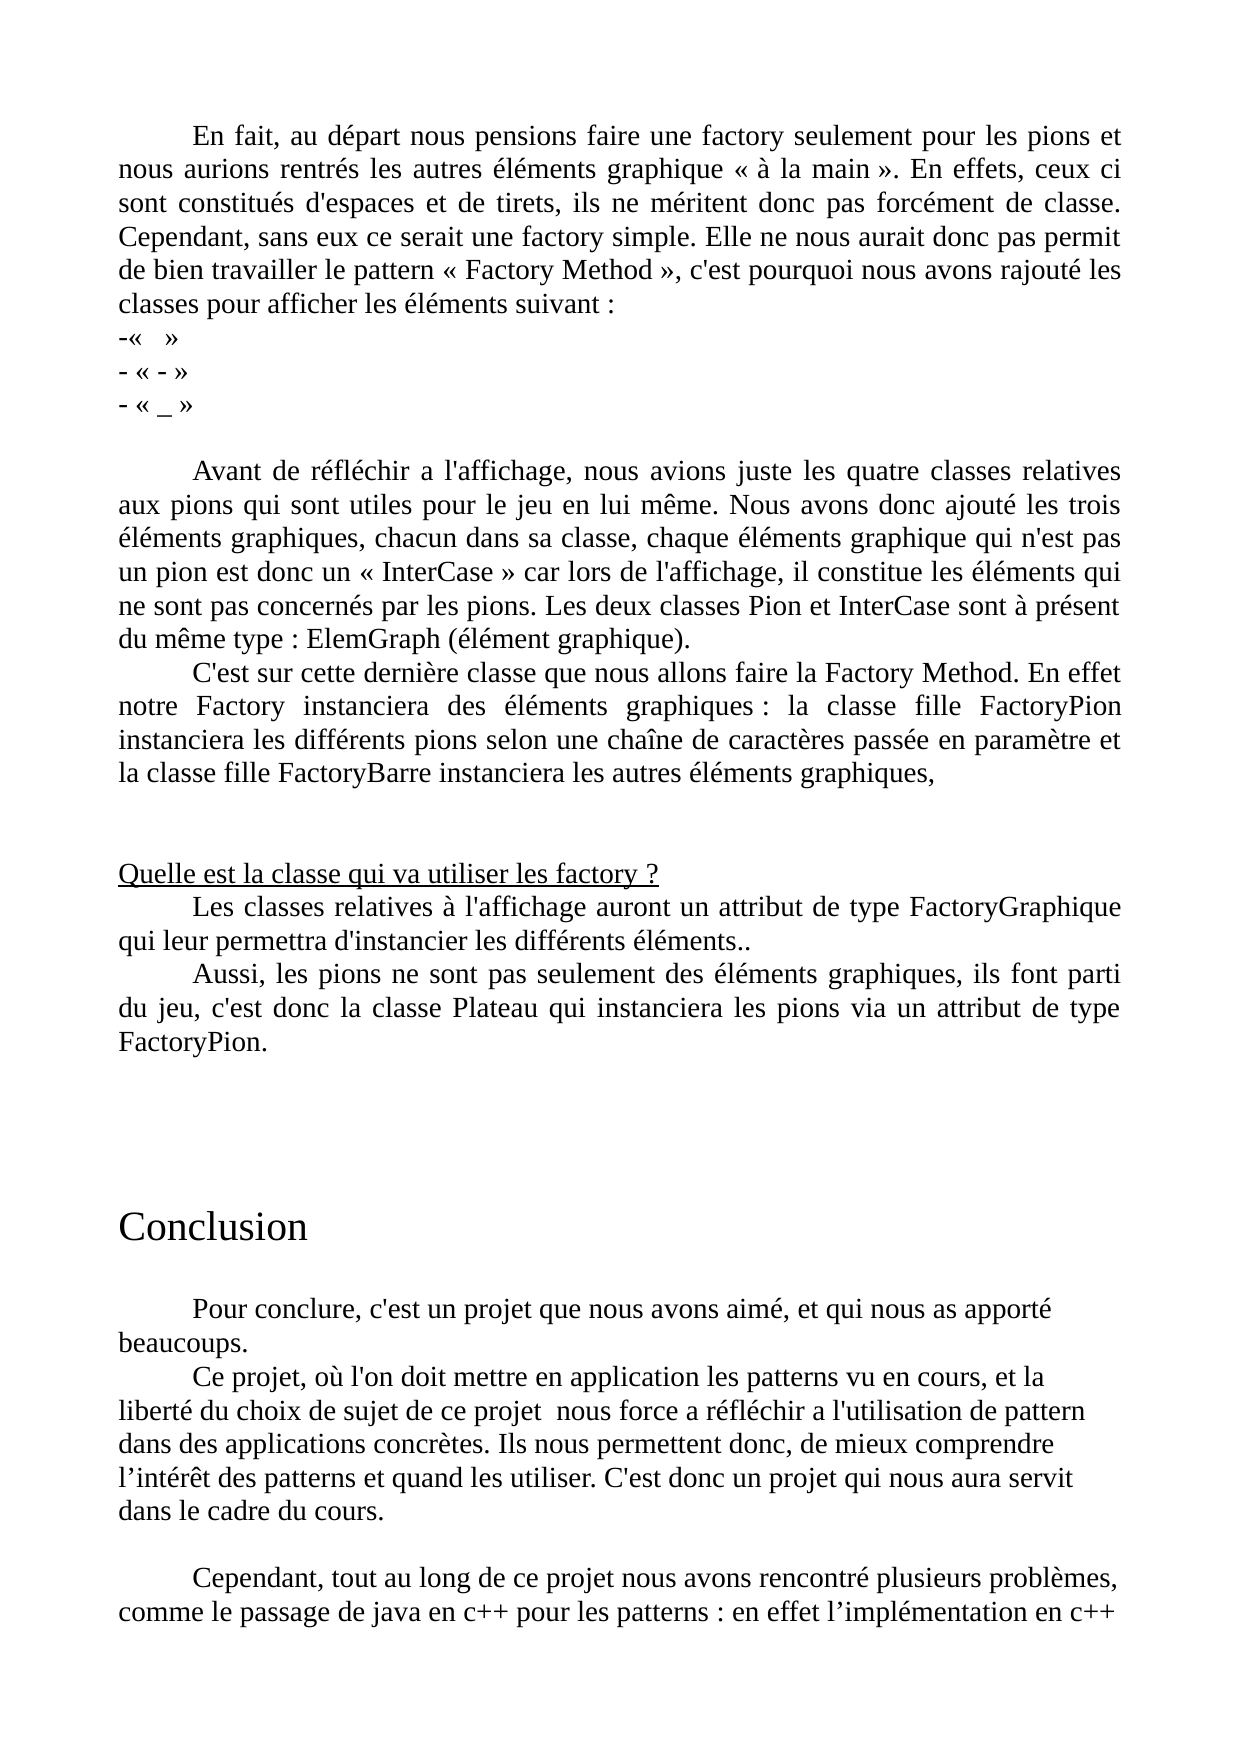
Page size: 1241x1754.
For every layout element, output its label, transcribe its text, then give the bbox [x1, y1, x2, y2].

text Ce projet, où l'on doit mettre en application les patterns vu en cours, et la liberté du choix de sujet de ce projet nous force a réfléchir a l'utilisation de pattern dans des applications concrètes. Ils nous permettent donc, de mieux comprendre l’intérêt des patterns et quand les utiliser. C'est donc un projet qui nous aura servit dans le cadre du cours. [118, 1359, 1122, 1527]
text Conclusion [118, 1201, 1122, 1249]
text En fait, au départ nous pensions faire une factory seulement pour les pions et nous aurions rentrés les autres éléments graphique « à la main ». En effets, ceux ci sont constitués d'espaces et de tirets, ils ne méritent donc pas forcément de classe. Cependant, sans eux ce serait une factory simple. Elle ne nous aurait donc pas permit de bien travailler le pattern « Factory Method », c'est pourquoi nous avons rajouté les classes pour afficher les éléments suivant : [118, 118, 1122, 319]
text Avant de réfléchir a l'affichage, nous avions juste les quatre classes relatives aux pions qui sont utiles pour le jeu en lui même. Nous avons donc ajouté les trois éléments graphiques, chacun dans sa classe, chaque éléments graphique qui n'est pas un pion est donc un « InterCase » car lors de l'affichage, il constitue les éléments qui ne sont pas concernés par les pions. Les deux classes Pion et InterCase sont à présent du même type : ElemGraph (élément graphique). [118, 453, 1122, 655]
text - « _ » [118, 386, 1122, 420]
text Les classes relatives à l'affichage auront un attribut de type FactoryGraphique qui leur permettra d'instancier les différents éléments.. [118, 889, 1122, 957]
text Cependant, tout au long de ce projet nous avons rencontré plusieurs problèmes, comme le passage de java en c++ pour les patterns : en effet l’implémentation en c++ [118, 1560, 1122, 1627]
text Aussi, les pions ne sont pas seulement des éléments graphiques, ils font parti du jeu, c'est donc la classe Plateau qui instanciera les pions via un attribut de type FactoryPion. [118, 957, 1122, 1057]
text -« » [118, 319, 1122, 353]
text Quelle est la classe qui va utiliser les factory ? [118, 856, 1122, 889]
text Pour conclure, c'est un projet que nous avons aimé, et qui nous as apporté beaucoups. [118, 1287, 1122, 1359]
text - « - » [118, 353, 1122, 386]
text C'est sur cette dernière classe que nous allons faire la Factory Method. En effet notre Factory instanciera des éléments graphiques : la classe fille FactoryPion instanciera les différents pions selon une chaîne de caractères passée en paramètre et la classe fille FactoryBarre instanciera les autres éléments graphiques, [118, 655, 1122, 789]
